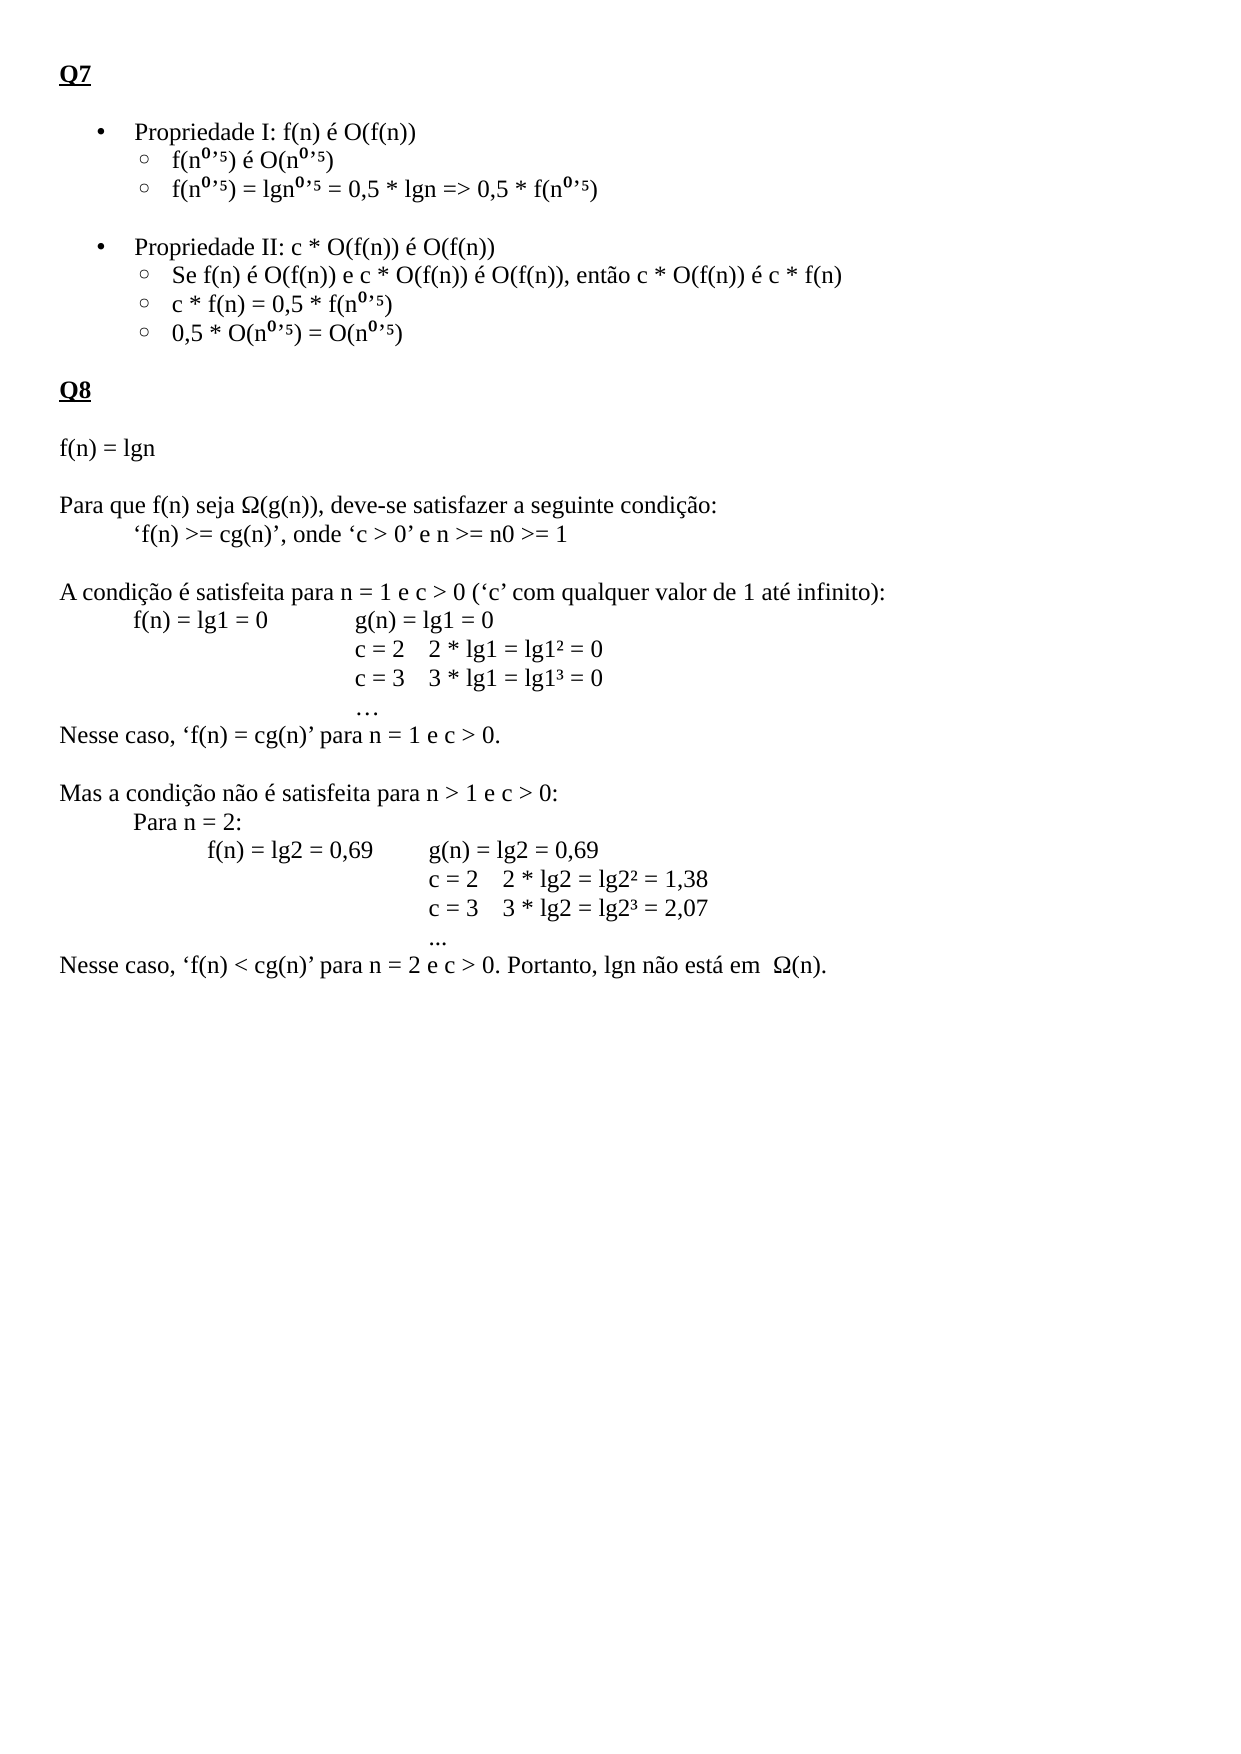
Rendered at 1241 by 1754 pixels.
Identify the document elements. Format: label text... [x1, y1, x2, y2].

text c = 2 2 * lg1 = lg1² = 0 [59, 634, 1181, 663]
text … [59, 692, 1181, 720]
text f(n) = lg2 = 0,69 g(n) = lg2 = 0,69 [59, 835, 1181, 864]
text Q7 [59, 59, 1181, 88]
text Nesse caso, ‘f(n) < cg(n)’ para n = 2 e c > 0. Portanto, lgn não está em Ω(n). [59, 950, 1181, 979]
text ‘f(n) >= cg(n)’, onde ‘c > 0’ e n >= n0 >= 1 [59, 519, 1181, 548]
text c = 2 2 * lg2 = lg2² = 1,38 [59, 864, 1181, 893]
text ... [59, 922, 1181, 950]
text Mas a condição não é satisfeita para n > 1 e c > 0: [59, 778, 1181, 807]
text f(n) = lgn [59, 433, 1181, 462]
list Propriedade I: f(n) é O(f(n)) [97, 117, 1181, 145]
text c = 3 3 * lg1 = lg1³ = 0 [59, 663, 1181, 692]
list f(n⁰’⁵) = lgn⁰’⁵ = 0,5 * lgn => 0,5 * f(n⁰’⁵) [134, 174, 1181, 203]
text Para n = 2: [59, 807, 1181, 835]
text Q8 [59, 375, 1181, 404]
text Nesse caso, ‘f(n) = cg(n)’ para n = 1 e c > 0. [59, 720, 1181, 749]
text f(n) = lg1 = 0 g(n) = lg1 = 0 [59, 605, 1181, 634]
list f(n⁰’⁵) é O(n⁰’⁵) [134, 145, 1181, 174]
text c = 3 3 * lg2 = lg2³ = 2,07 [59, 893, 1181, 922]
text Para que f(n) seja Ω(g(n)), deve-se satisfazer a seguinte condição: [59, 490, 1181, 519]
list c * f(n) = 0,5 * f(n⁰’⁵) [134, 289, 1181, 318]
list Se f(n) é O(f(n)) e c * O(f(n)) é O(f(n)), então c * O(f(n)) é c * f(n) [134, 260, 1181, 289]
list Propriedade II: c * O(f(n)) é O(f(n)) [97, 232, 1181, 260]
list 0,5 * O(n⁰’⁵) = O(n⁰’⁵) [134, 318, 1181, 347]
text A condição é satisfeita para n = 1 e c > 0 (‘c’ com qualquer valor de 1 até infinito): [59, 577, 1181, 605]
